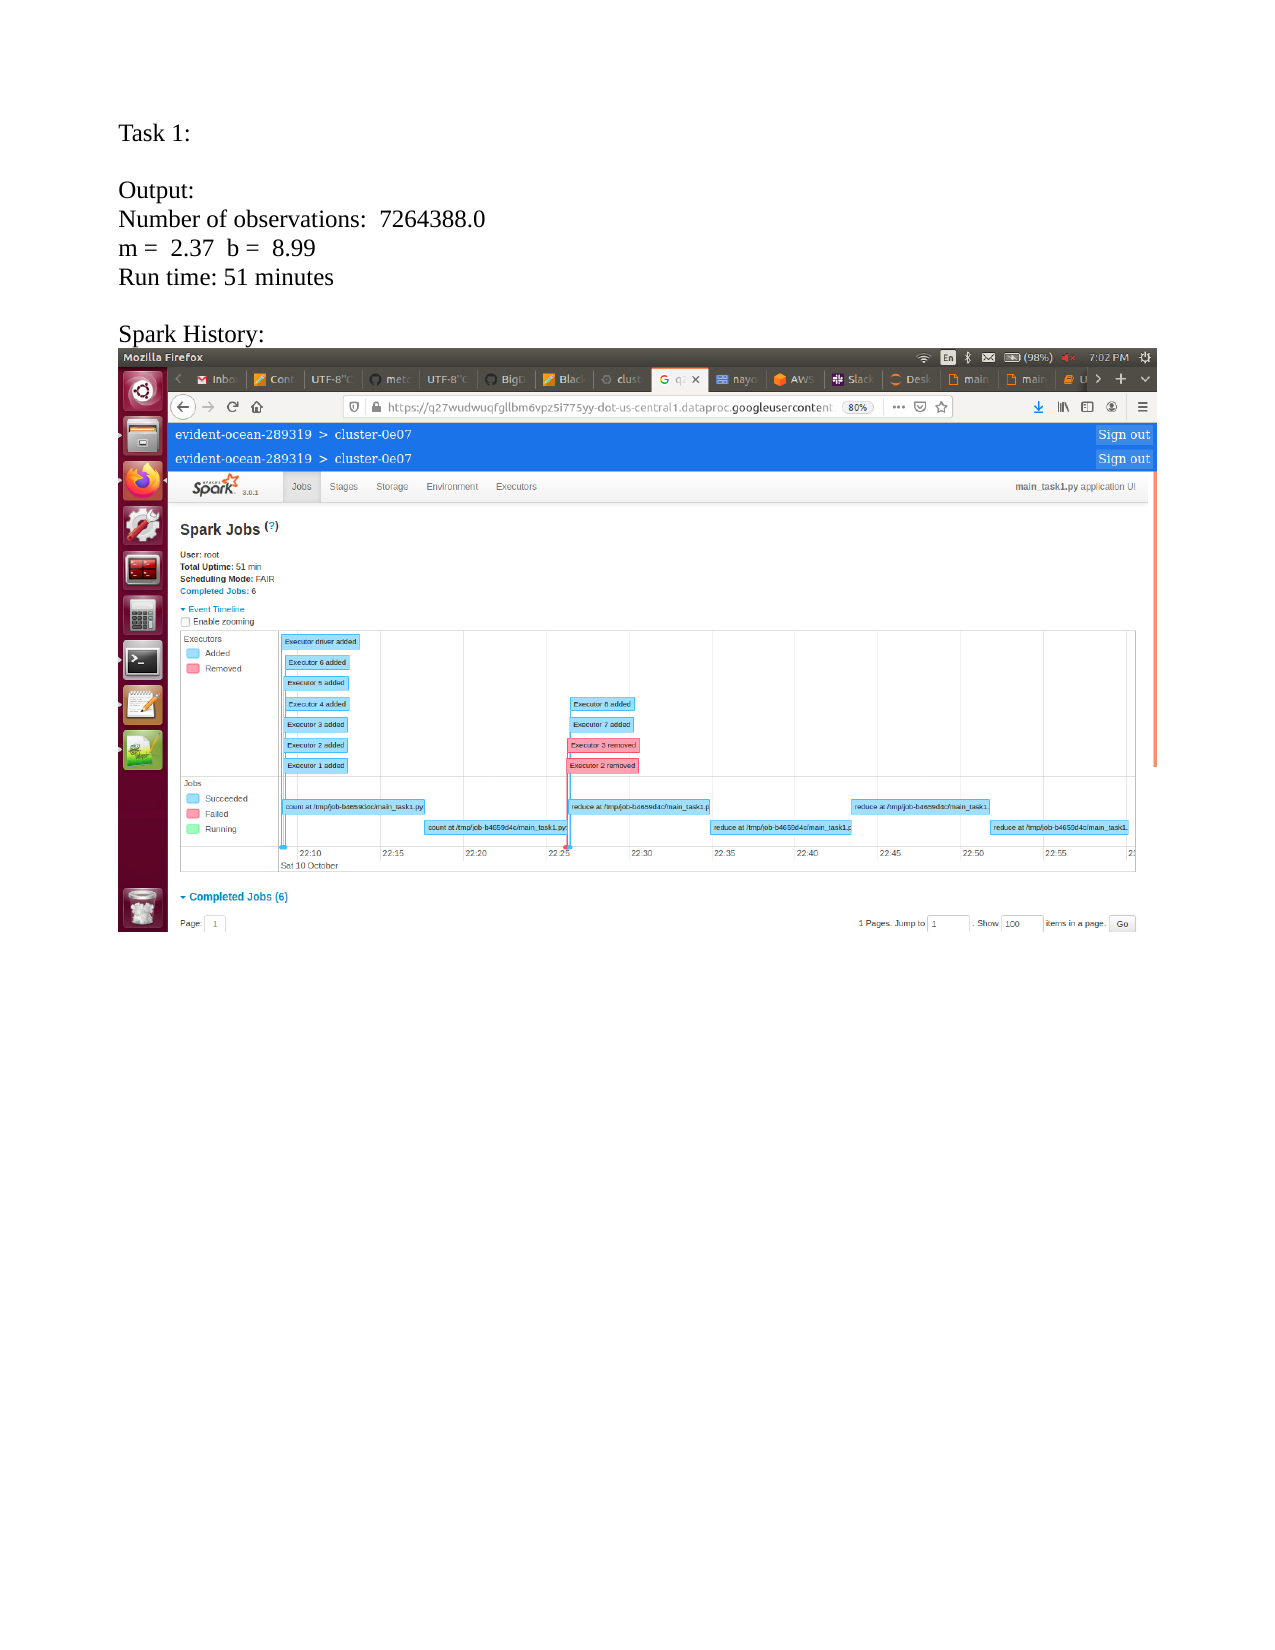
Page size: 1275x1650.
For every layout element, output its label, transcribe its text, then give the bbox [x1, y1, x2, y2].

text Output: [118, 176, 1157, 204]
text m = 2.37 b = 8.99 [118, 233, 1157, 262]
text Number of observations: 7264388.0 [118, 204, 1157, 233]
text Run time: 51 minutes [118, 262, 1157, 291]
text Task 1: [118, 118, 1157, 147]
text Spark History: [118, 319, 1157, 348]
picture [118, 348, 1157, 932]
